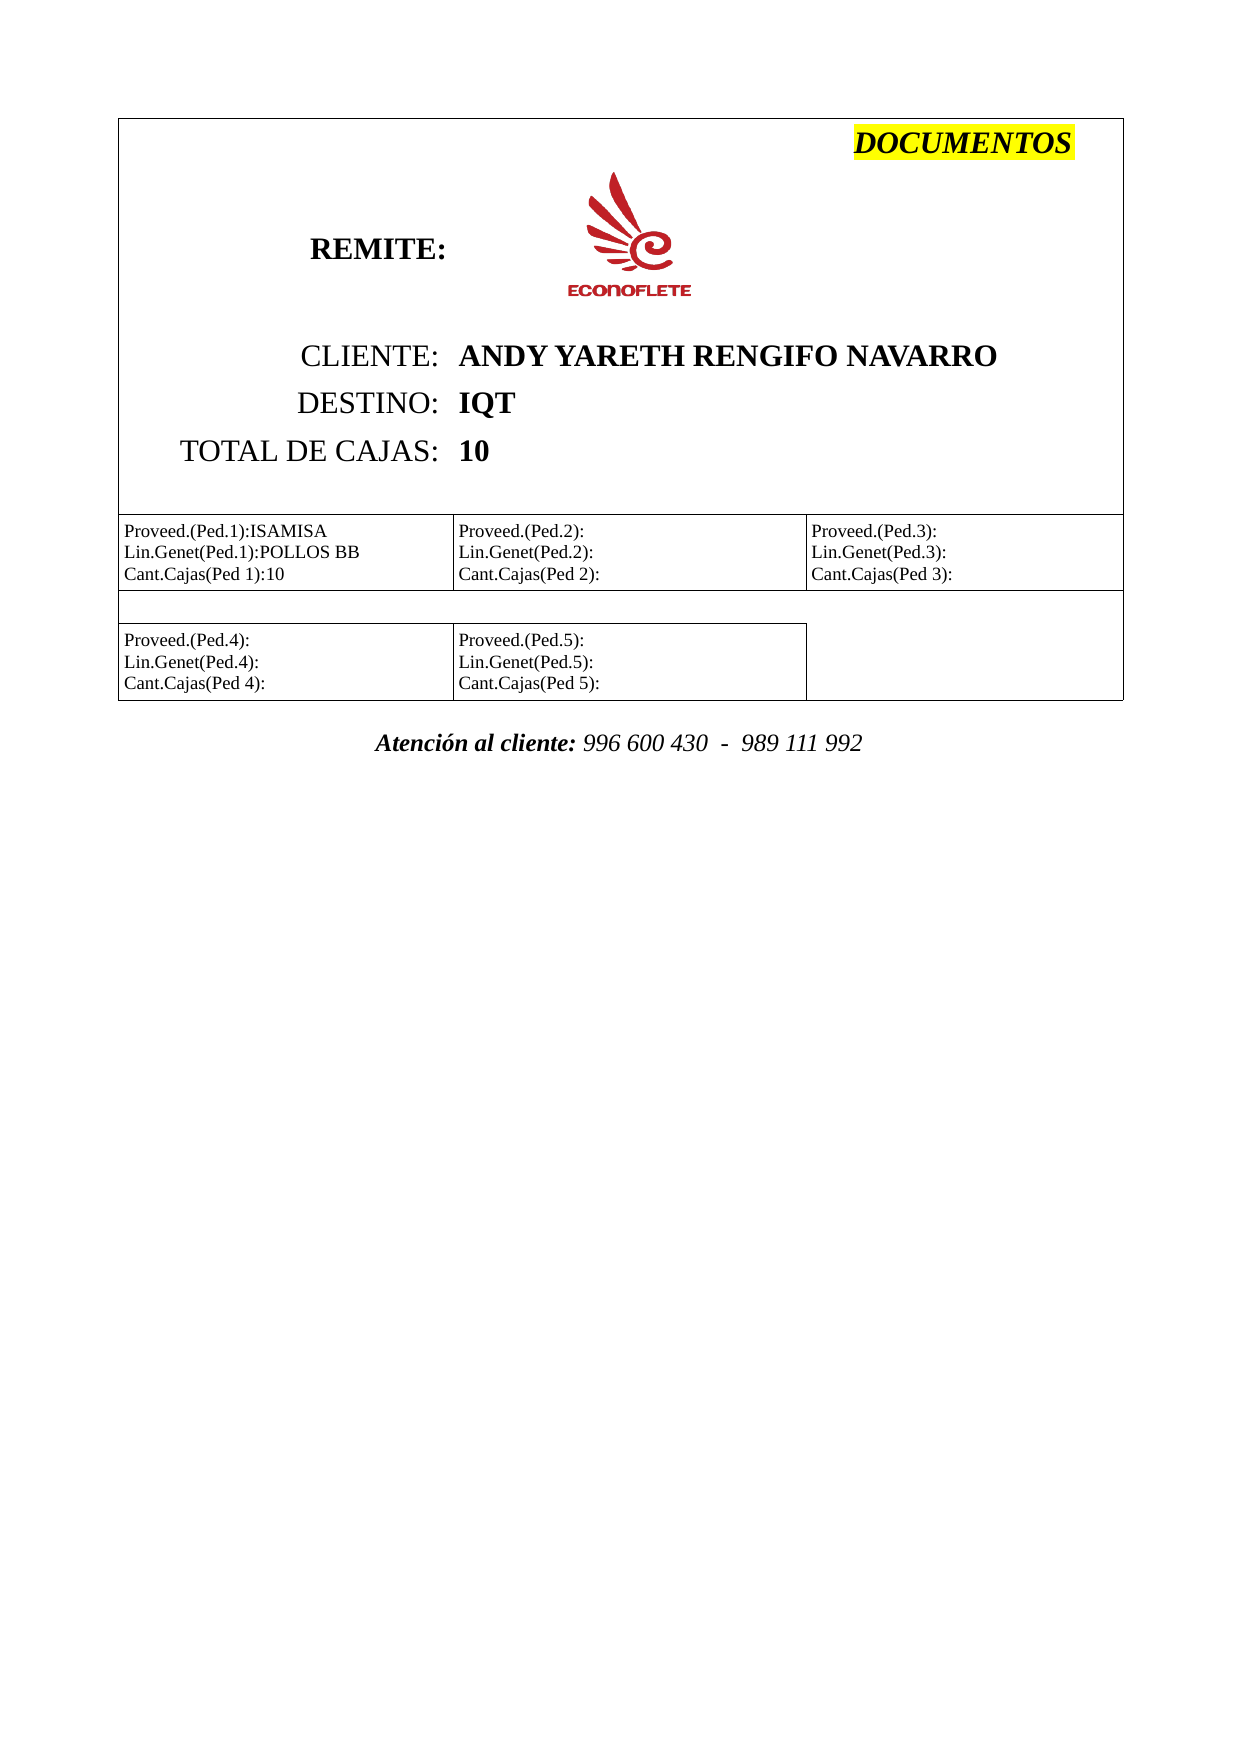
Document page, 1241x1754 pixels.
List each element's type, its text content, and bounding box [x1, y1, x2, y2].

table_header [453, 119, 806, 166]
table_cell IQT [453, 379, 806, 426]
table_cell [806, 379, 1123, 426]
table_cell [806, 166, 1123, 332]
picture [552, 171, 707, 297]
table_cell TOTAL DE CAJAS: [119, 426, 453, 474]
text Atención al cliente: 996 600 430 - 989 111 992 [118, 728, 1122, 757]
table_cell [453, 474, 806, 514]
table_header DOCUMENTOS [806, 119, 1123, 166]
table_cell [806, 474, 1123, 514]
table_cell Proveed.(Ped.4): Lin.Genet(Ped.4): Cant.Cajas(Ped 4): [119, 624, 453, 699]
table_cell [453, 591, 806, 623]
table_cell Proveed.(Ped.1):ISAMISA Lin.Genet(Ped.1):POLLOS BB Cant.Cajas(Ped 1):10 [119, 515, 453, 590]
table_cell [806, 591, 1123, 623]
table_cell ANDY YARETH RENGIFO NAVARRO [453, 332, 1123, 379]
table_cell [807, 623, 1123, 699]
table_cell Proveed.(Ped.2): Lin.Genet(Ped.2): Cant.Cajas(Ped 2): [454, 515, 806, 590]
table_cell REMITE: [119, 166, 453, 332]
table_cell DESTINO: [119, 379, 453, 426]
table_cell 10 [453, 426, 1123, 474]
table_cell [453, 166, 806, 332]
table_cell [119, 474, 453, 514]
table_cell [119, 591, 453, 623]
table_header [119, 119, 453, 166]
table_cell Proveed.(Ped.3): Lin.Genet(Ped.3): Cant.Cajas(Ped 3): [807, 515, 1123, 590]
table_cell CLIENTE: [119, 332, 453, 379]
table_cell Proveed.(Ped.5): Lin.Genet(Ped.5): Cant.Cajas(Ped 5): [454, 624, 806, 699]
